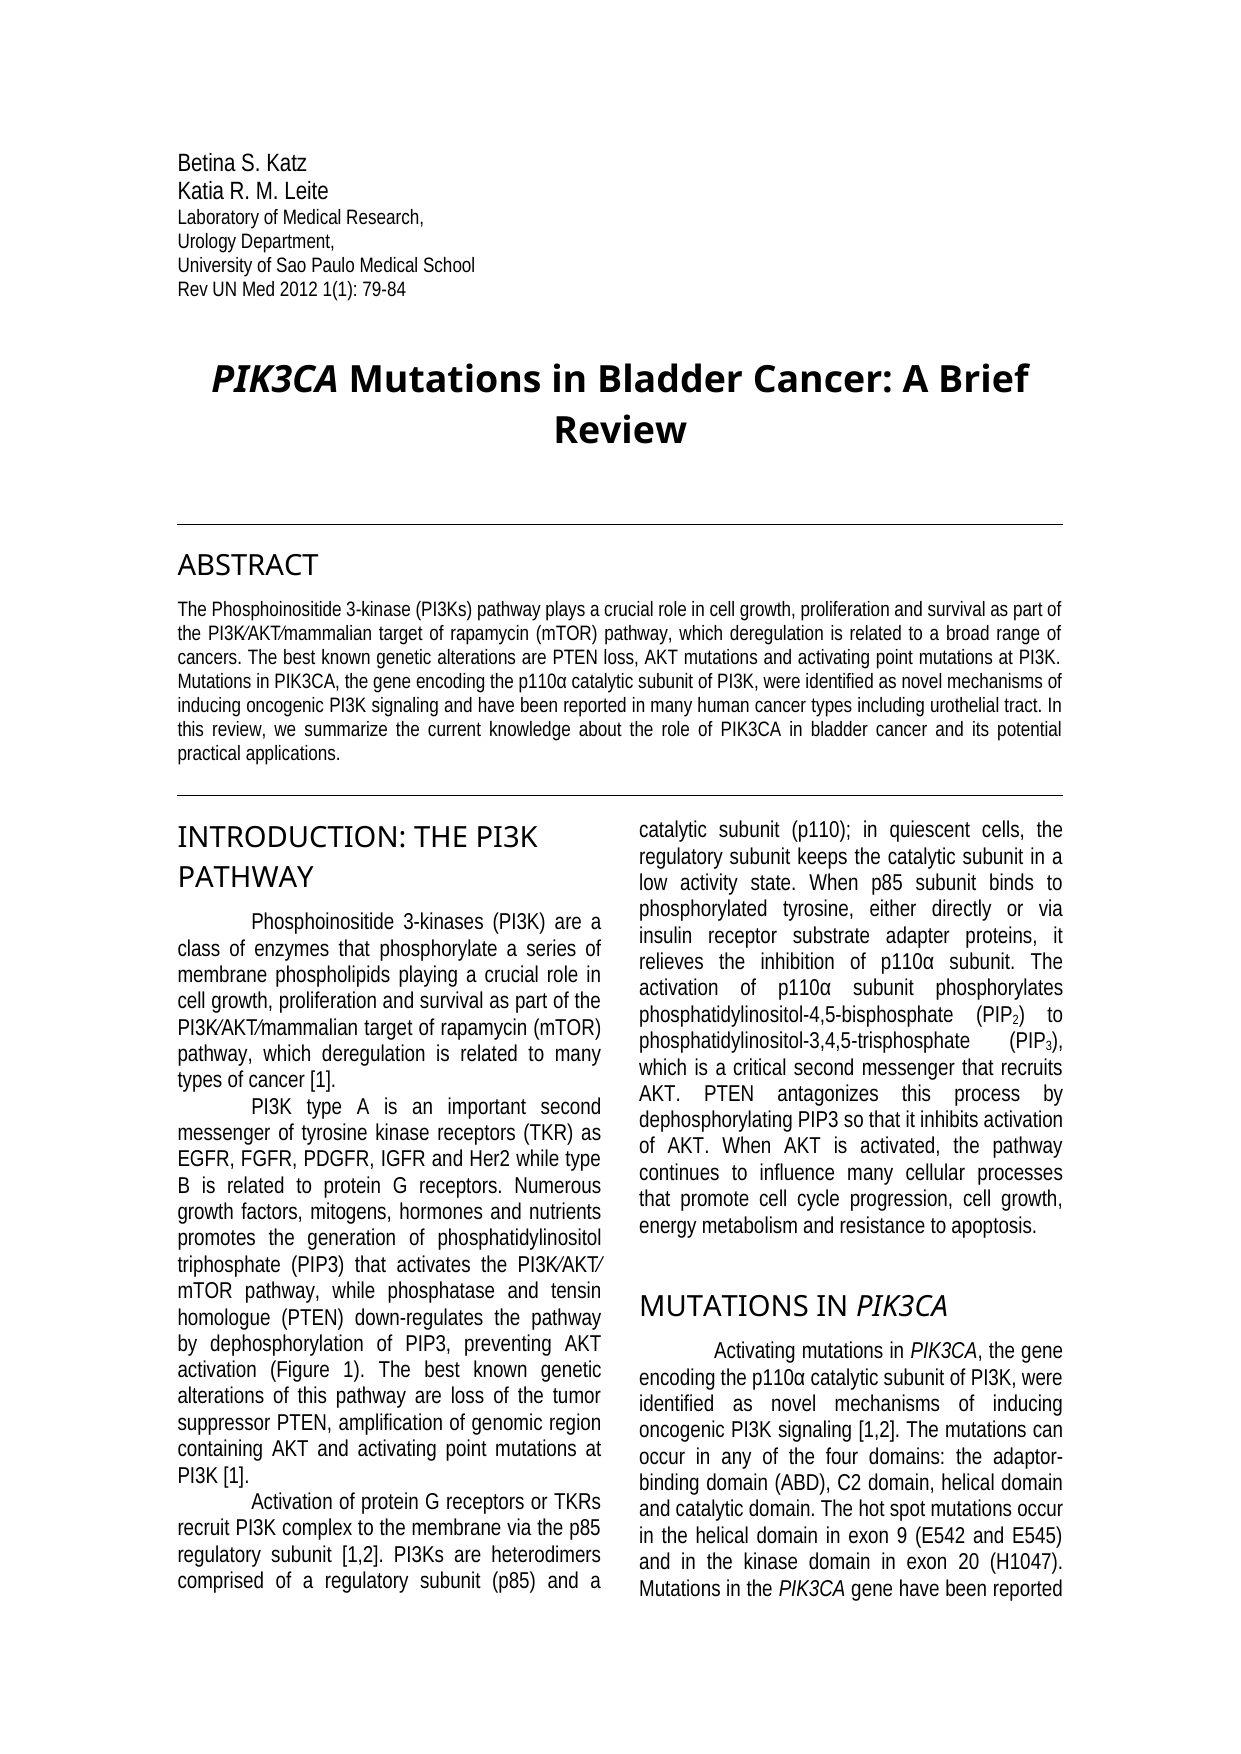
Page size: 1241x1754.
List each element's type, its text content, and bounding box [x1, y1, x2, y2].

text University of Sao Paulo Medical School [177, 253, 1063, 277]
subtitle INTRODUCTION: THE PI3K PATHWAY [177, 816, 601, 896]
subtitle MUTATIONS IN PIK3CA [639, 1285, 1063, 1325]
text PI3K type A is an important second messenger of tyrosine kinase receptors (TKR) as EGFR, FGFR, PDGFR, IGFR and Her2 while type B is related to protein G receptors. Numerous growth factors, mitogens, hormones and nutrients promotes the generation of phosphatidylinositol triphosphate (PIP3) that activates the PI3K⁄AKT⁄ mTOR pathway, while phosphatase and tensin homologue (PTEN) down-regulates the pathway by dephosphorylation of PIP3, preventing AKT activation (Figure 1). The best known genetic alterations of this pathway are loss of the tumor suppressor PTEN, amplification of genomic region containing AKT and activating point mutations at PI3K [1]. [177, 1093, 601, 1488]
text Urology Department, [177, 229, 1063, 253]
text Katia R. M. Leite [177, 176, 1063, 205]
text Activation of protein G receptors or TKRs recruit PI3K complex to the membrane via the p85 regulatory subunit [1,2]. PI3Ks are heterodimers comprised of a regulatory subunit (p85) and a [177, 1488, 601, 1593]
text Betina S. Katz [177, 148, 1063, 176]
text Activating mutations in PIK3CA, the gene encoding the p110α catalytic subunit of PI3K, were identified as novel mechanisms of inducing oncogenic PI3K signaling [1,2]. The mutations can occur in any of the four domains: the adaptor-binding domain (ABD), C2 domain, helical domain and catalytic domain. The hot spot mutations occur in the helical domain in exon 9 (E542 and E545) and in the kinase domain in exon 20 (H1047). Mutations in the PIK3CA gene have been reported [639, 1337, 1063, 1601]
text Laboratory of Medical Research, [177, 205, 1063, 229]
subtitle ABSTRACT [177, 545, 1063, 584]
text The Phosphoinositide 3-kinase (PI3Ks) pathway plays a crucial role in cell growth, proliferation and survival as part of the PI3K⁄AKT⁄mammalian target of rapamycin (mTOR) pathway, which deregulation is related to a broad range of cancers. The best known genetic alterations are PTEN loss, AKT mutations and activating point mutations at PI3K. Mutations in PIK3CA, the gene encoding the p110α catalytic subunit of PI3K, were identified as novel mechanisms of inducing oncogenic PI3K signaling and have been reported in many human cancer types including urothelial tract. In this review, we summarize the current knowledge about the role of PIK3CA in bladder cancer and its potential practical applications. [177, 597, 1063, 764]
subtitle PIK3CA Mutations in Bladder Cancer: A Brief Review [177, 352, 1063, 454]
text catalytic subunit (p110); in quiescent cells, the regulatory subunit keeps the catalytic subunit in a low activity state. When p85 subunit binds to phosphorylated tyrosine, either directly or via insulin receptor substrate adapter proteins, it relieves the inhibition of p110α subunit. The activation of p110α subunit phosphorylates phosphatidylinositol-4,5-bisphosphate (PIP2) to phosphatidylinositol-3,4,5-trisphosphate (PIP3), which is a critical second messenger that recruits AKT. PTEN antagonizes this process by dephosphorylating PIP3 so that it inhibits activation of AKT. When AKT is activated, the pathway continues to influence many cellular processes that promote cell cycle progression, cell growth, energy metabolism and resistance to apoptosis. [639, 816, 1063, 1238]
text Rev UN Med 2012 1(1): 79-84 [177, 277, 1063, 301]
text Phosphoinositide 3-kinases (PI3K) are a class of enzymes that phosphorylate a series of membrane phospholipids playing a crucial role in cell growth, proliferation and survival as part of the PI3K⁄AKT⁄mammalian target of rapamycin (mTOR) pathway, which deregulation is related to many types of cancer [1]. [177, 908, 601, 1093]
